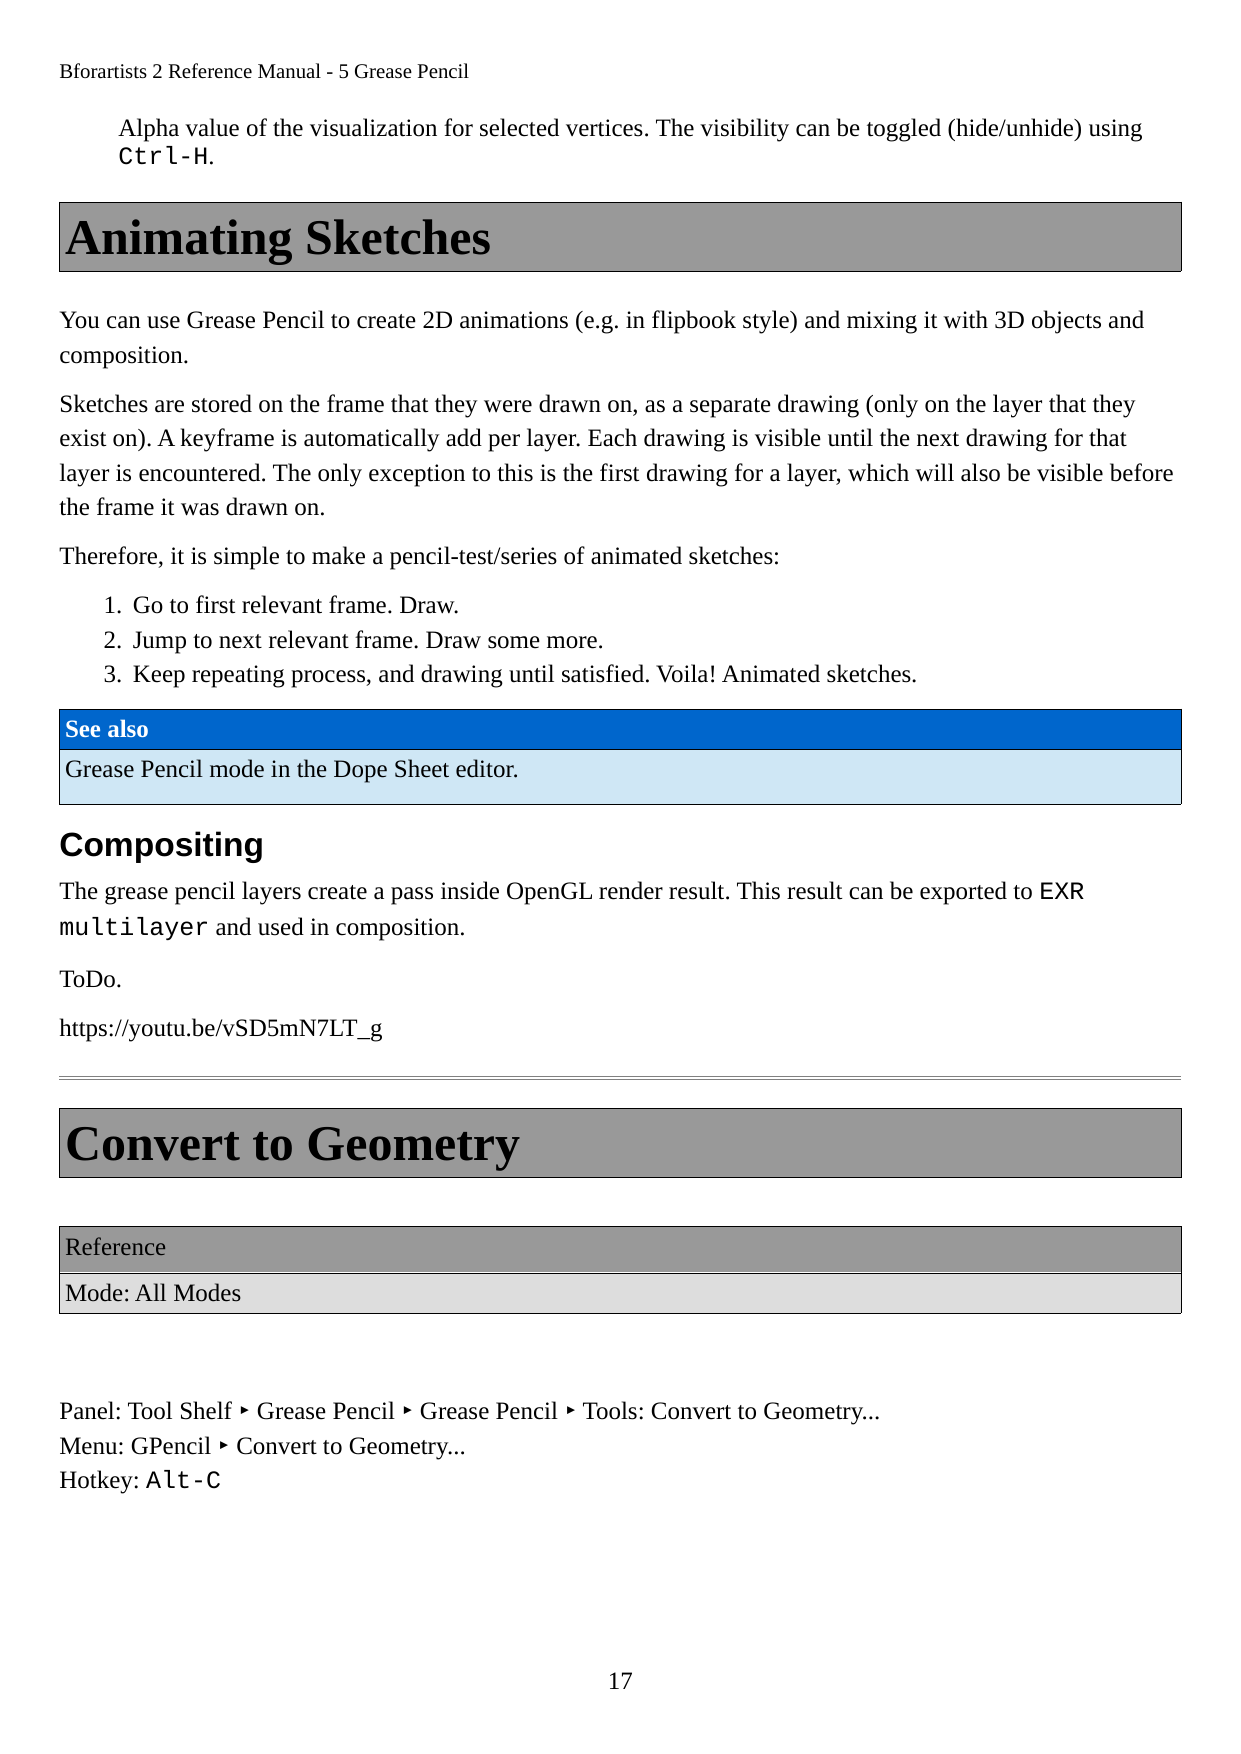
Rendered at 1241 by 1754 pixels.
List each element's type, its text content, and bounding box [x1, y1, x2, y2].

text Panel: Tool Shelf ‣ Grease Pencil ‣ Grease Pencil ‣ Tools: Convert to Geometry... [59, 1396, 1181, 1425]
list Go to first relevant frame. Draw. [103, 590, 1181, 619]
table_cell Grease Pencil mode in the Dope Sheet editor. [60, 750, 1181, 804]
text Sketches are stored on the frame that they were drawn on, as a separate drawing (only on the layer that they exist on). A keyframe is automatically add per layer. Each drawing is visible until the next drawing for that layer is encountered. The only exception to this is the first drawing for a layer, which will also be visible before the frame it was drawn on. [59, 389, 1181, 521]
table_header Animating Sketches [60, 203, 1181, 271]
text ToDo. [59, 964, 1181, 993]
list Jump to next relevant frame. Draw some more. [103, 625, 1181, 654]
subtitle Compositing [59, 824, 1181, 863]
table_header See also [60, 710, 1181, 749]
text The grease pencil layers create a pass inside OpenGL render result. This result can be exported to EXR multilayer and used in composition. [59, 876, 1181, 943]
text Hotkey: Alt-C [59, 1465, 1181, 1496]
table_header Convert to Geometry [60, 1109, 1181, 1177]
text https://youtu.be/vSD5mN7LT_g [59, 1013, 1181, 1042]
table_cell Mode: All Modes [60, 1274, 1181, 1313]
text Menu: GPencil ‣ Convert to Geometry... [59, 1431, 1181, 1459]
text You can use Grease Pencil to create 2D animations (e.g. in flipbook style) and mixing it with 3D objects and composition. [59, 272, 1181, 368]
text Therefore, it is simple to make a pencil-test/series of animated sketches: [59, 541, 1181, 570]
list Alpha value of the visualization for selected vertices. The visibility can be toggled (hide/unhide) using Ctrl-H. [118, 113, 1181, 172]
table_header Reference [60, 1227, 1181, 1272]
list Keep repeating process, and drawing until satisfied. Voila! Animated sketches. [103, 659, 1181, 688]
